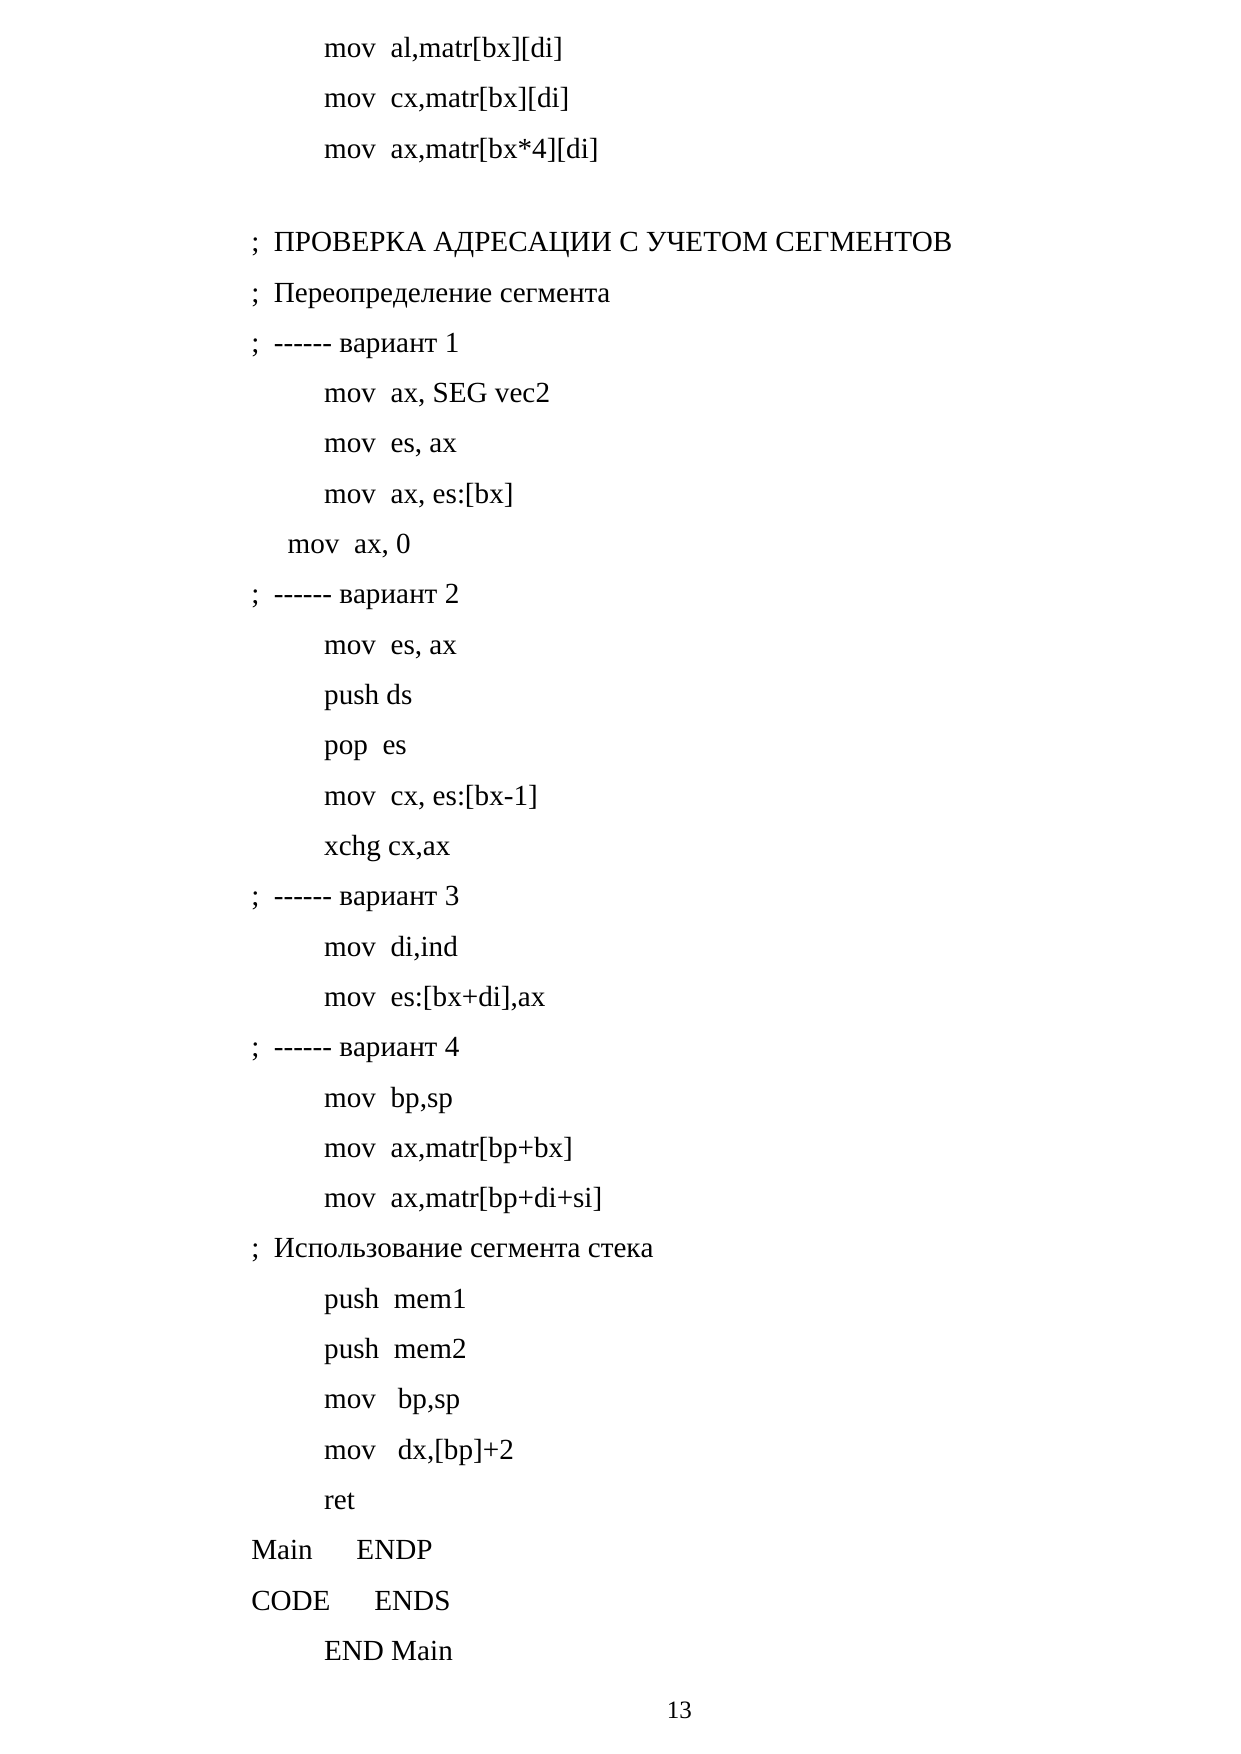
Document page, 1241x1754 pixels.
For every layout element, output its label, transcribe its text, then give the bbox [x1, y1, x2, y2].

text mov ax,matr[bp+bx] [177, 1130, 1181, 1163]
text xchg cx,ax [177, 828, 1181, 862]
text mov di,ind [177, 929, 1181, 962]
text push mem1 [177, 1281, 1181, 1314]
text mov ax, es:[bx] [177, 476, 1181, 509]
text push mem2 [177, 1331, 1181, 1365]
text mov cx, es:[bx-1] [177, 778, 1181, 811]
text ; ------ вариант 1 [177, 325, 1181, 358]
text Main ENDP [177, 1532, 1181, 1566]
text mov es:[bx+di],ax [177, 979, 1181, 1013]
text mov bp,sp [177, 1080, 1181, 1113]
text CODE ENDS [177, 1583, 1181, 1616]
text ; ------ вариант 2 [177, 577, 1181, 610]
text ret [177, 1482, 1181, 1516]
text push ds [177, 677, 1181, 711]
text mov al,matr[bx][di] [177, 30, 1181, 64]
text mov ax, SEG vec2 [177, 375, 1181, 409]
text mov ax,matr[bp+di+si] [177, 1180, 1181, 1214]
text END Main [177, 1633, 1181, 1667]
text mov es, ax [177, 627, 1181, 660]
text ; ------ вариант 3 [177, 878, 1181, 912]
text mov ax, 0 [177, 526, 1181, 560]
text mov ax,matr[bx*4][di] [177, 131, 1181, 164]
text ; ПРОВЕРКА АДРЕСАЦИИ С УЧЕТОМ СЕГМЕНТОВ [177, 224, 1181, 258]
text ; Переопределение сегмента [177, 275, 1181, 308]
text ; ------ вариант 4 [177, 1029, 1181, 1063]
text mov cx,matr[bx][di] [177, 81, 1181, 114]
text pop es [177, 727, 1181, 761]
text mov bp,sp [177, 1382, 1181, 1415]
text mov es, ax [177, 426, 1181, 459]
text ; Использование сегмента стека [177, 1231, 1181, 1264]
text mov dx,[bp]+2 [177, 1432, 1181, 1465]
